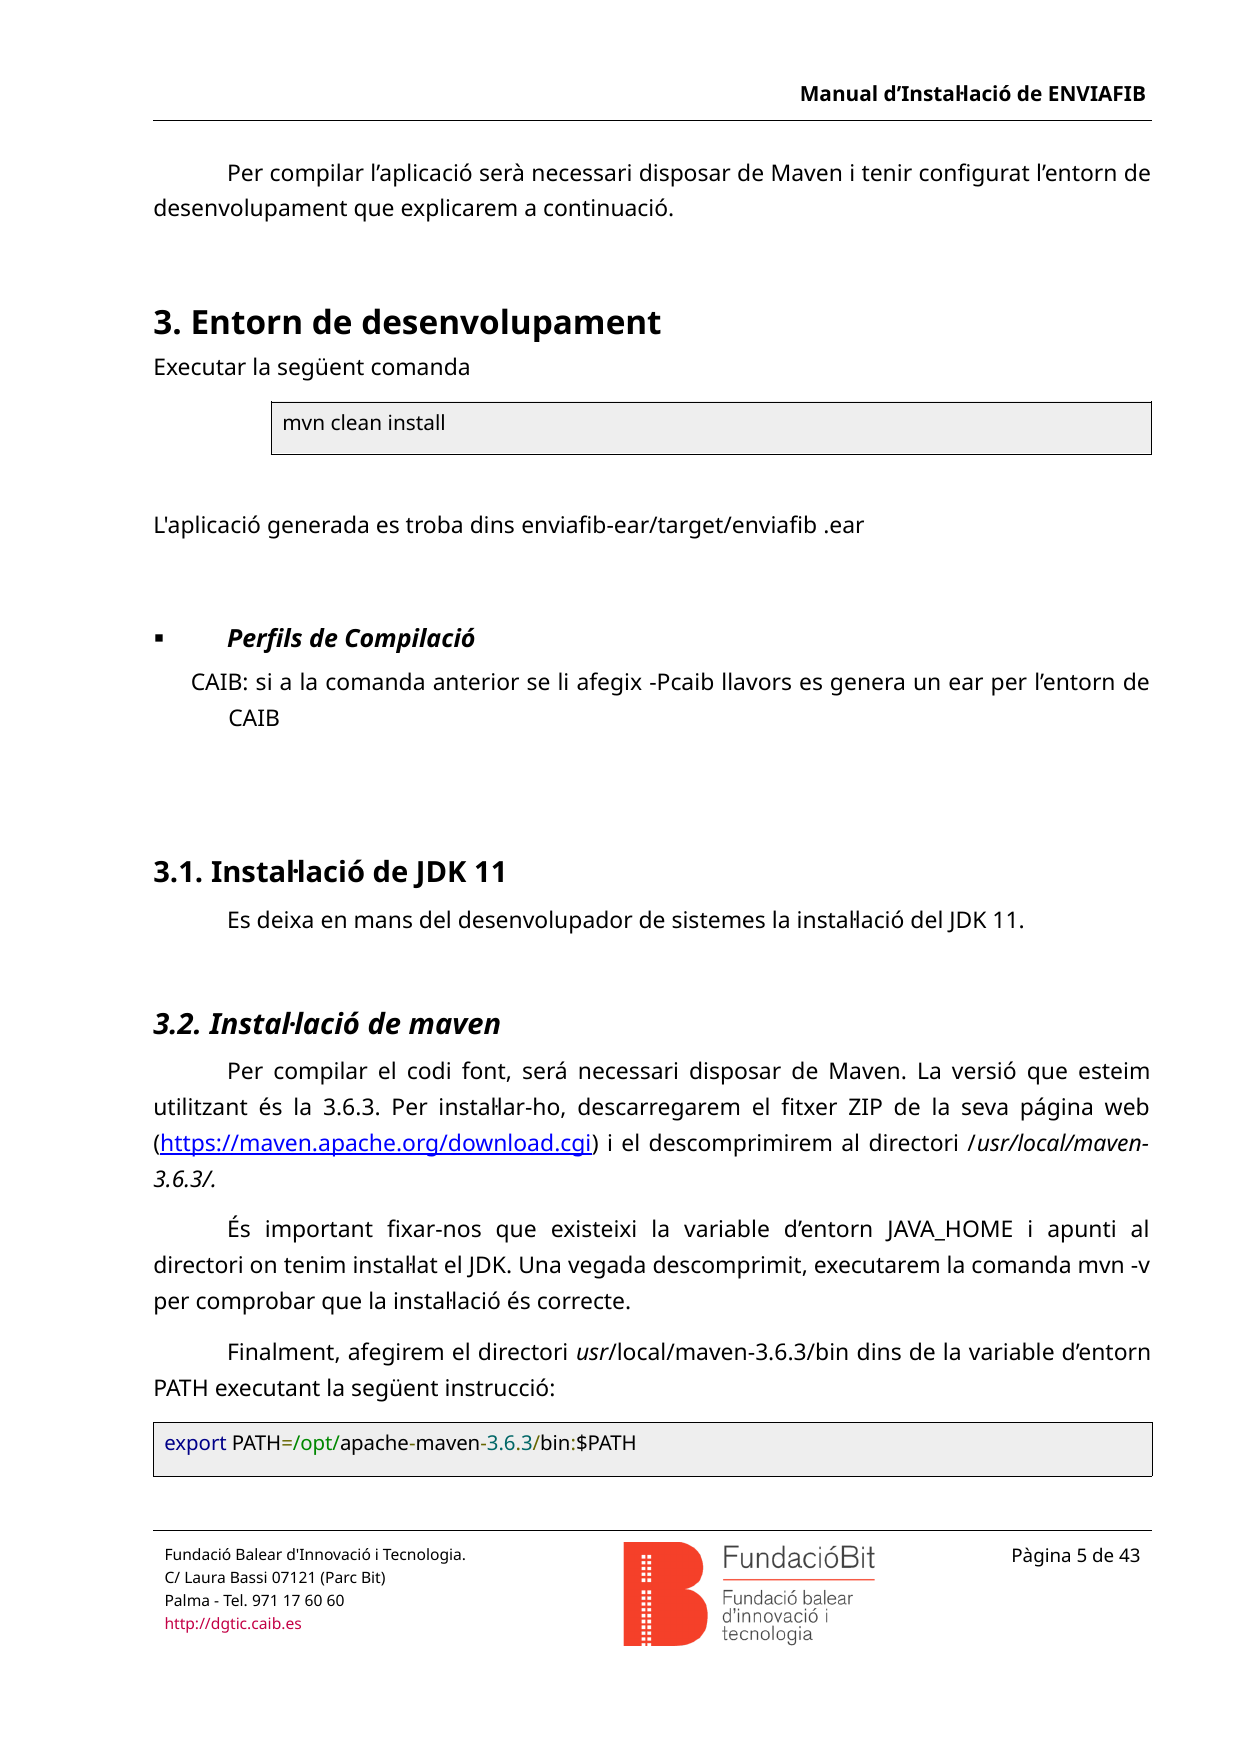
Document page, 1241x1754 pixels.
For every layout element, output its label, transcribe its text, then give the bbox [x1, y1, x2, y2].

text Es deixa en mans del desenvolupador de sistemes la instal·lació del JDK 11. [153, 904, 1152, 935]
text És important fixar-nos que existeixi la variable d’entorn JAVA_HOME i apunti al directori on tenim instal·lat el JDK. Una vegada descomprimit, executarem la comanda mvn -v per comprobar que la instal·lació és correcte. [153, 1213, 1152, 1317]
text CAIB: si a la comanda anterior se li afegix -Pcaib llavors es genera un ear per l’entorn de CAIB [191, 666, 1152, 733]
text L'aplicació generada es troba dins enviafib-ear/target/enviafib .ear [153, 509, 1152, 540]
text Per compilar l’aplicació serà necessari disposar de Maven i tenir configurat l’entorn de desenvolupament que explicarem a continuació. [153, 156, 1152, 224]
table_header mvn clean install [272, 403, 1151, 453]
text Finalment, afegirem el directori usr/local/maven-3.6.3/bin dins de la variable d’entorn PATH executant la següent instrucció: [153, 1336, 1152, 1403]
table_header export PATH=/opt/apache-maven-3.6.3/bin:$PATH [154, 1423, 1152, 1476]
picture [623, 1542, 875, 1646]
subtitle Instal·lació de JDK 11 [153, 851, 1152, 891]
text Per compilar el codi font, será necessari disposar de Maven. La versió que esteim utilitzant és la 3.6.3. Per instal·lar-ho, descarregarem el fitxer ZIP de la seva página web (https://maven.apache.org/download.cgi) i el descomprimirem al directori /usr/local/maven-3.6.3/. [153, 1055, 1152, 1194]
text Executar la següent comanda [153, 351, 1152, 382]
subtitle Instal·lació de maven [153, 1003, 1152, 1043]
subtitle Perfils de Compilació [153, 620, 1152, 654]
subtitle Entorn de desenvolupament [153, 299, 1152, 344]
